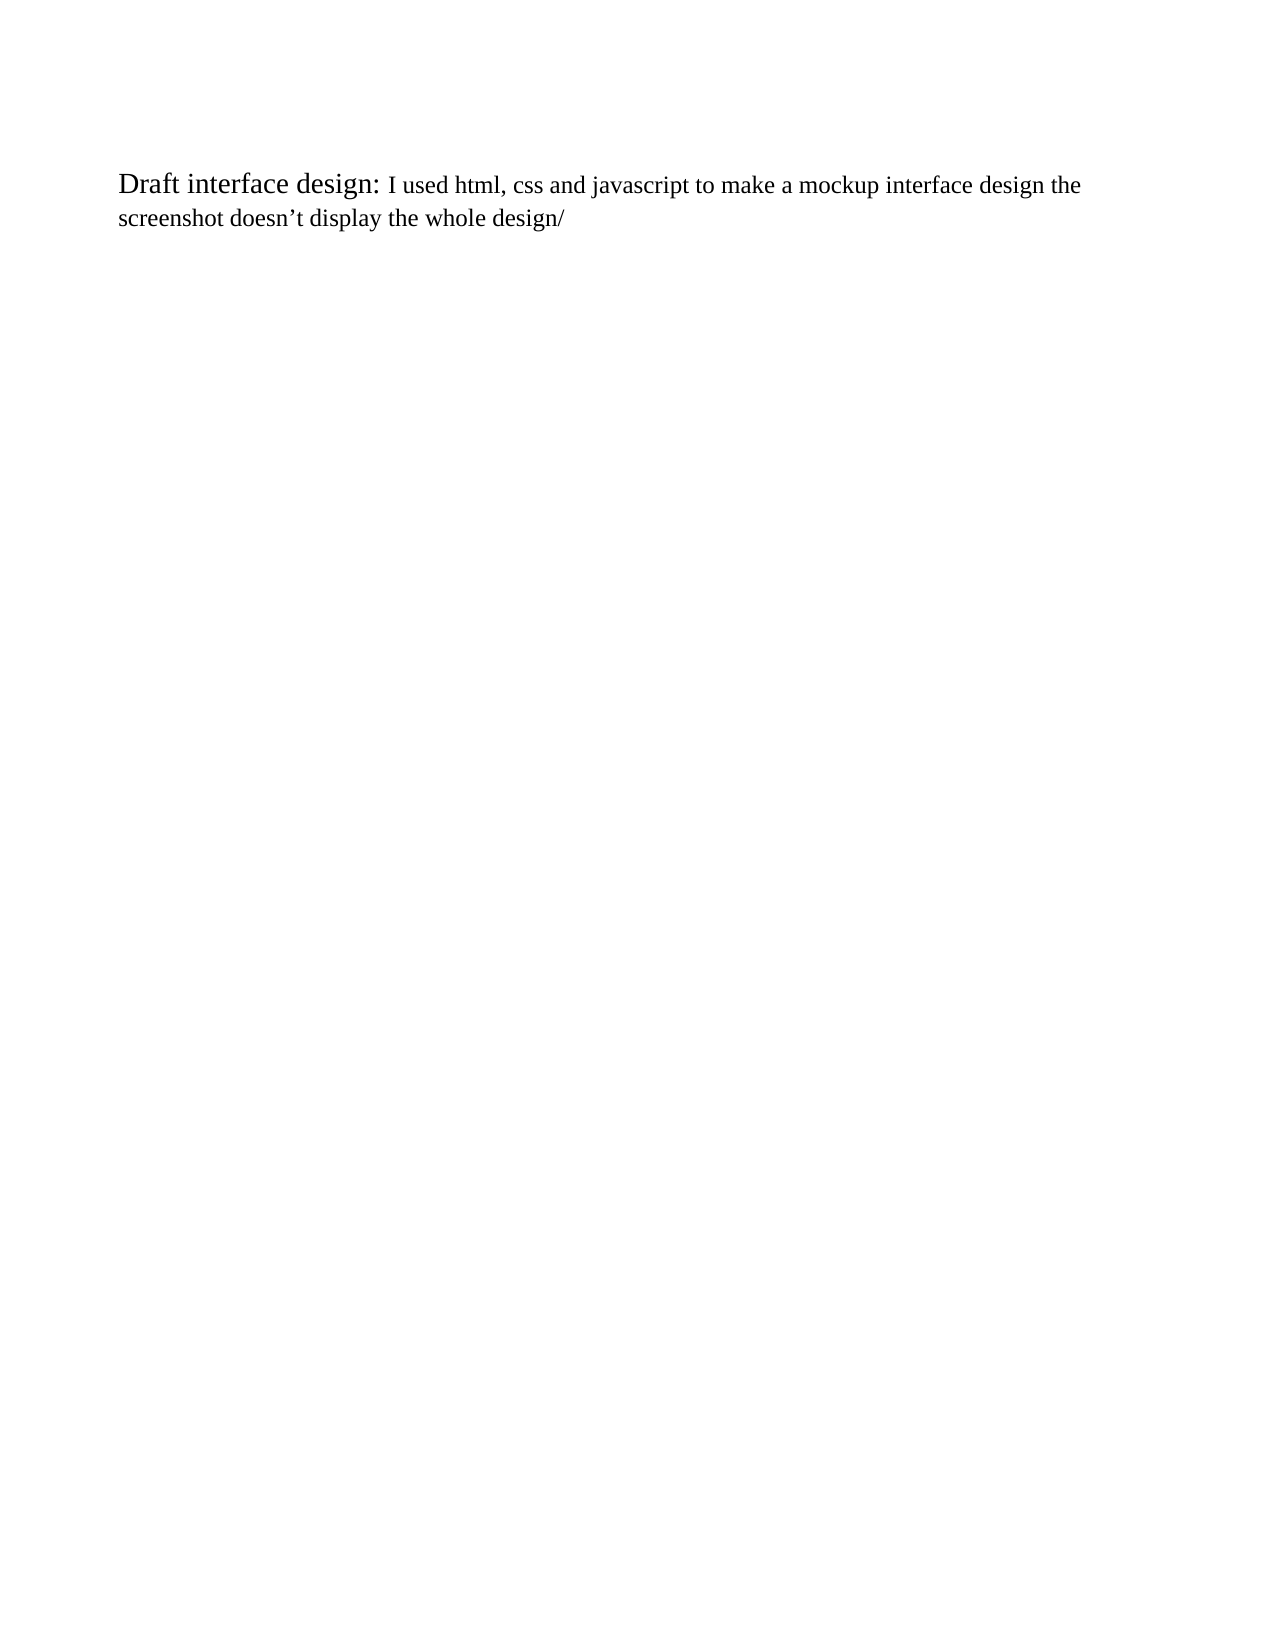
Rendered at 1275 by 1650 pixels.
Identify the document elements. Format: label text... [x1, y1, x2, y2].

text Draft interface design: I used html, css and javascript to make a mockup interface design the screenshot doesn’t display the whole design/ [118, 166, 1157, 232]
